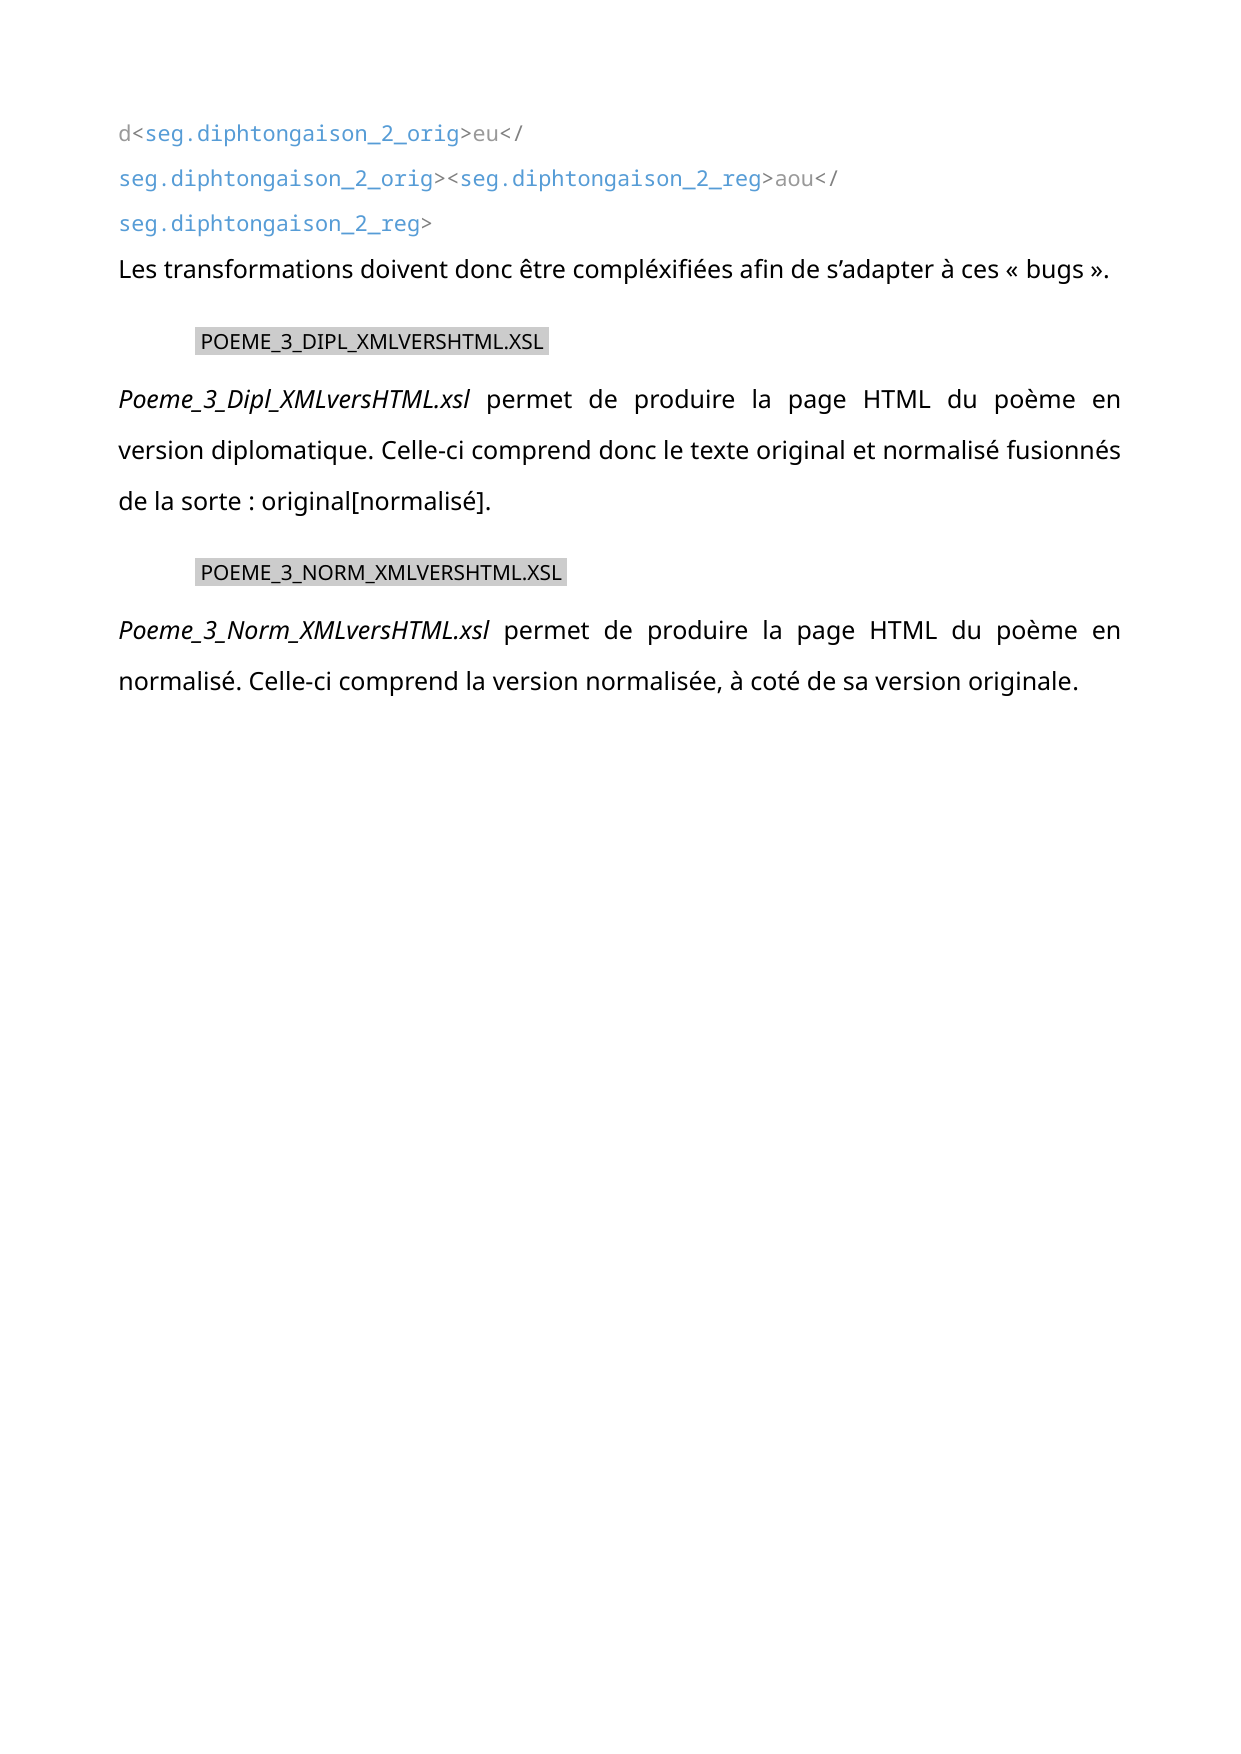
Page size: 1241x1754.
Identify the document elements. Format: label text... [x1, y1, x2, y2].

text d<seg.diphtongaison_2_orig>eu</seg.diphtongaison_2_orig><seg.diphtongaison_2_reg>aou</seg.diphtongaison_2_reg> [118, 118, 1122, 237]
text Poeme_3_Dipl_XMLversHTML.xsl permet de produire la page HTML du poème en version diplomatique. Celle-ci comprend donc le texte original et normalisé fusionnés de la sorte : original[normalisé]. [118, 381, 1122, 517]
subtitle Poeme_3_Norm_XMLversHTML.xsl [567, 558, 1122, 586]
subtitle Poeme_3_Dipl_XMLversHTML.xsl [549, 327, 1122, 355]
text Les transformations doivent donc être compléxifiées afin de s’adapter à ces « bugs ». [118, 252, 1122, 286]
text Poeme_3_Norm_XMLversHTML.xsl permet de produire la page HTML du poème en normalisé. Celle-ci comprend la version normalisée, à coté de sa version originale. [118, 612, 1122, 697]
